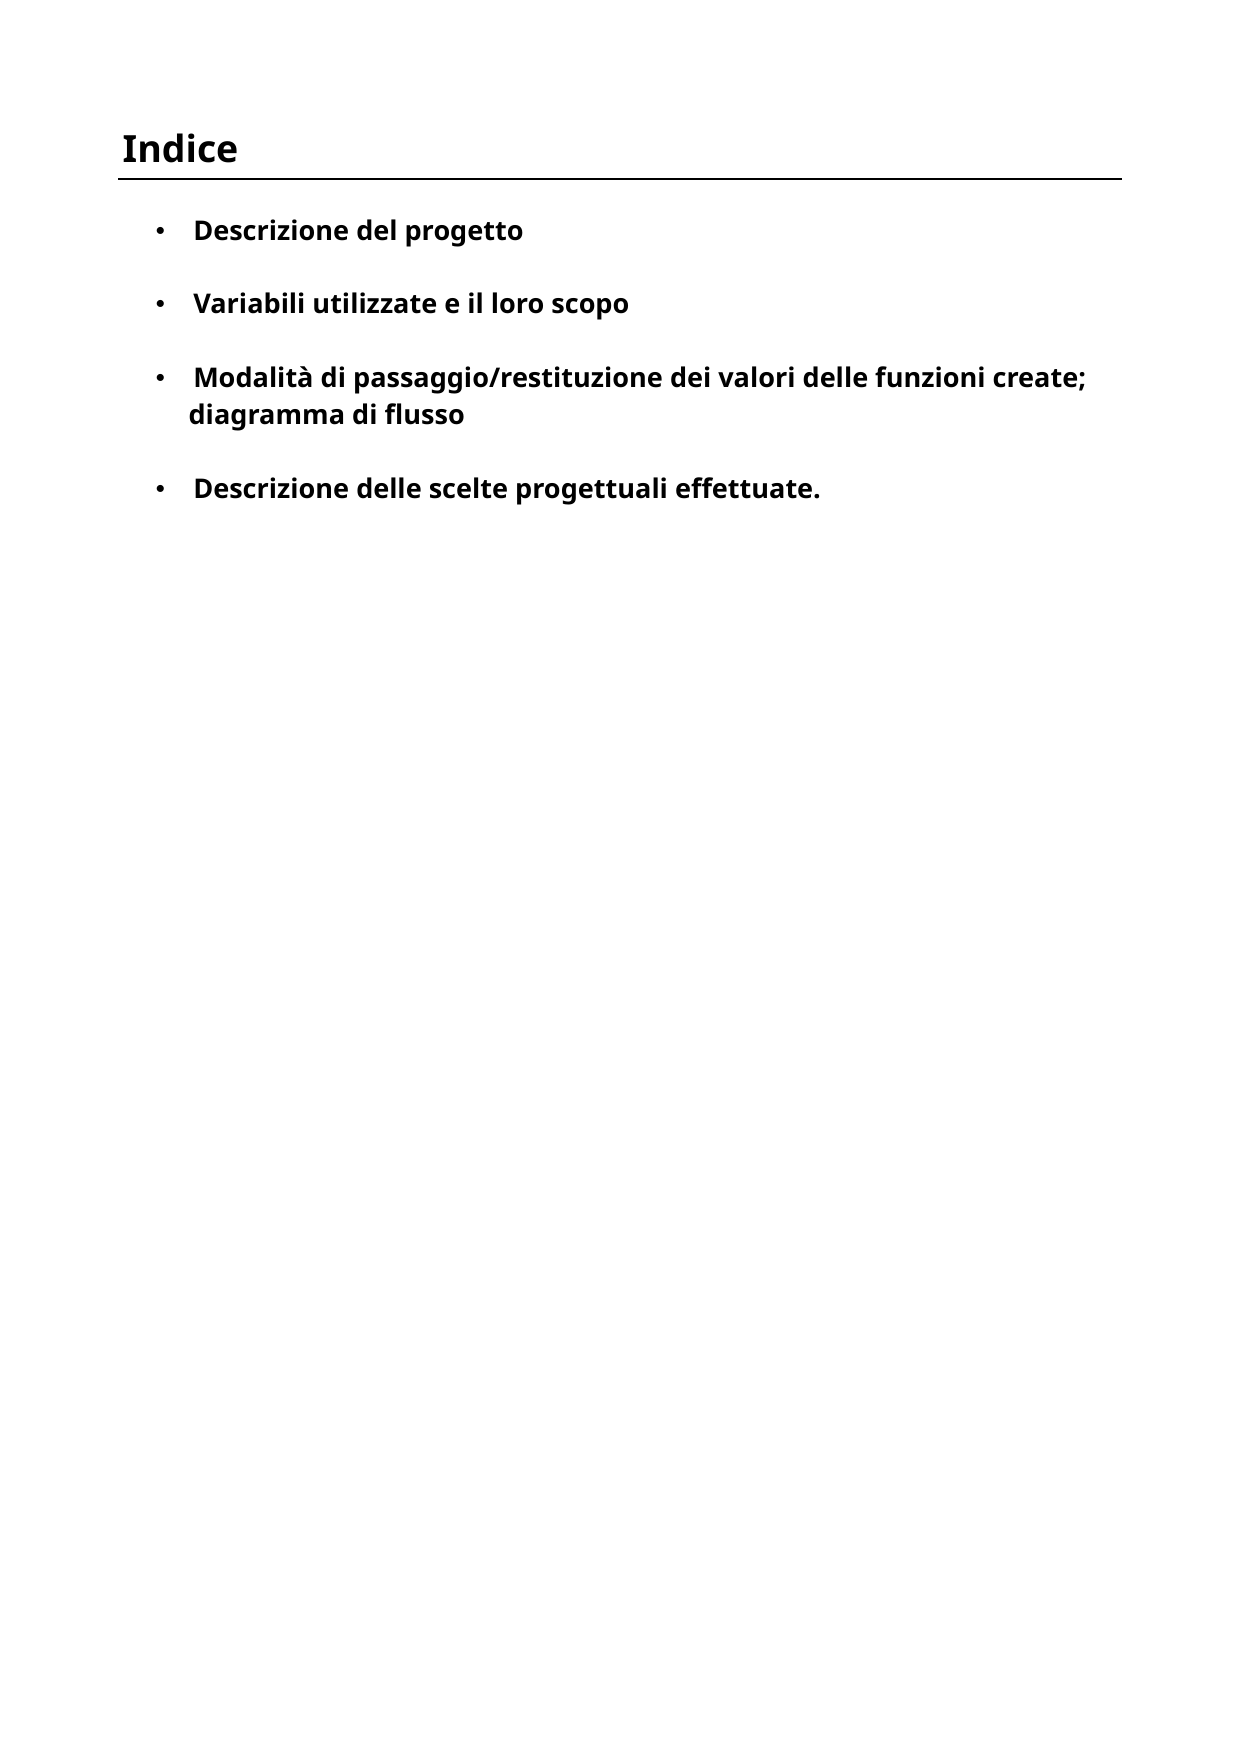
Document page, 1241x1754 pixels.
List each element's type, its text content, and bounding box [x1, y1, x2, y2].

list Variabili utilizzate e il loro scopo [156, 285, 1122, 322]
list Modalità di passaggio/restituzione dei valori delle funzioni create; [156, 359, 1122, 396]
list Descrizione del progetto [156, 211, 1122, 248]
text Indice [118, 118, 1122, 178]
list Descrizione delle scelte progettuali effettuate. [156, 469, 1122, 506]
text diagramma di flusso [118, 396, 1122, 432]
